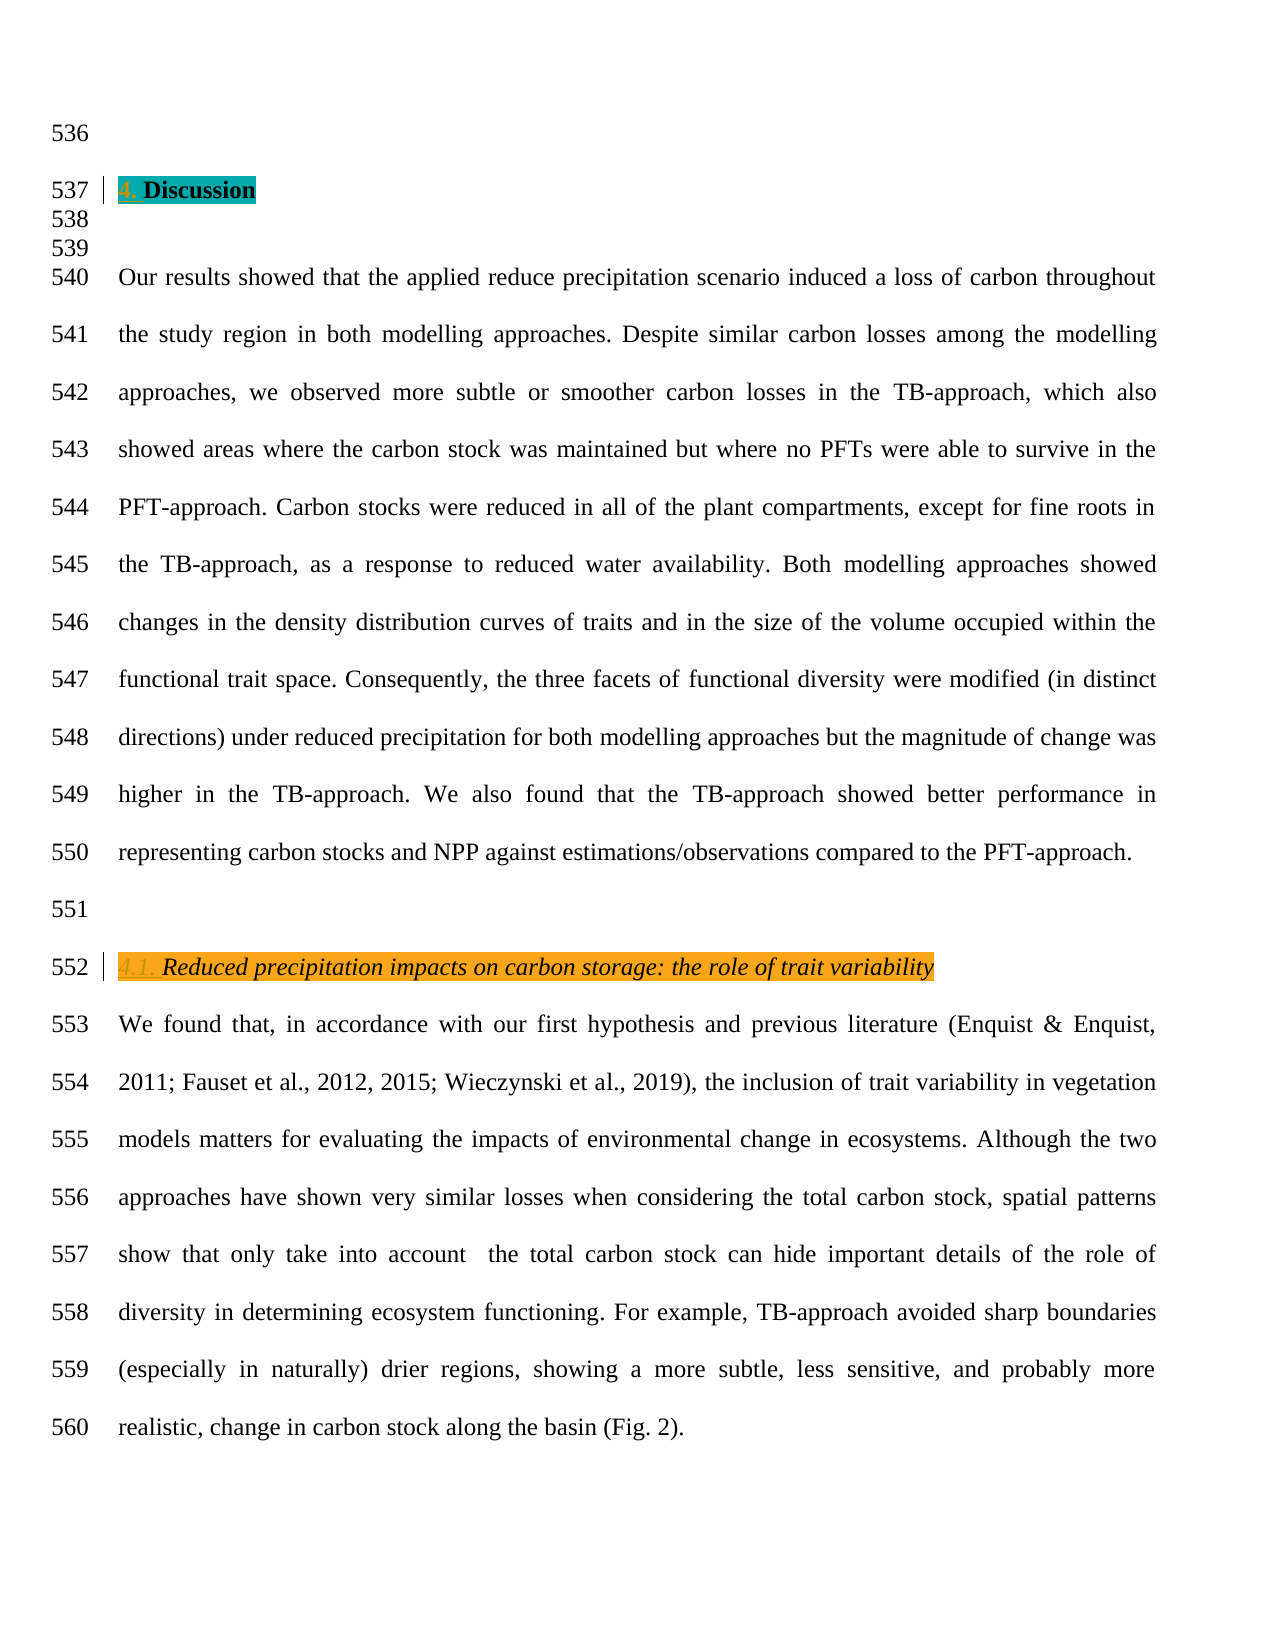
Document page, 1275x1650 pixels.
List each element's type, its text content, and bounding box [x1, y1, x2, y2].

text 4. Discussion [118, 176, 1157, 204]
text We found that, in accordance with our first hypothesis and previous literature (Enquist & Enquist, 2011; Fauset et al., 2012, 2015; Wieczynski et al., 2019), the inclusion of trait variability in vegetation models matters for evaluating the impacts of environmental change in ecosystems. Although the two approaches have shown very similar losses when considering the total carbon stock, spatial patterns show that only take into account the total carbon stock can hide important details of the role of diversity in determining ecosystem functioning. For example, TB-approach avoided sharp boundaries (especially in naturally) drier regions, showing a more subtle, less sensitive, and probably more realistic, change in carbon stock along the basin (Fig. 2). [118, 1009, 1157, 1441]
text 4.1. Reduced precipitation impacts on carbon storage: the role of trait variability [118, 952, 1157, 981]
text Our results showed that the applied reduce precipitation scenario induced a loss of carbon throughout the study region in both modelling approaches. Despite similar carbon losses among the modelling approaches, we observed more subtle or smoother carbon losses in the TB-approach, which also showed areas where the carbon stock was maintained but where no PFTs were able to survive in the PFT-approach. Carbon stocks were reduced in all of the plant compartments, except for fine roots in the TB-approach, as a response to reduced water availability. Both modelling approaches showed changes in the density distribution curves of traits and in the size of the volume occupied within the functional trait space. Consequently, the three facets of functional diversity were modified (in distinct directions) under reduced precipitation for both modelling approaches but the magnitude of change was higher in the TB-approach. We also found that the TB-approach showed better performance in representing carbon stocks and NPP against estimations/observations compared to the PFT-approach. [118, 262, 1157, 866]
